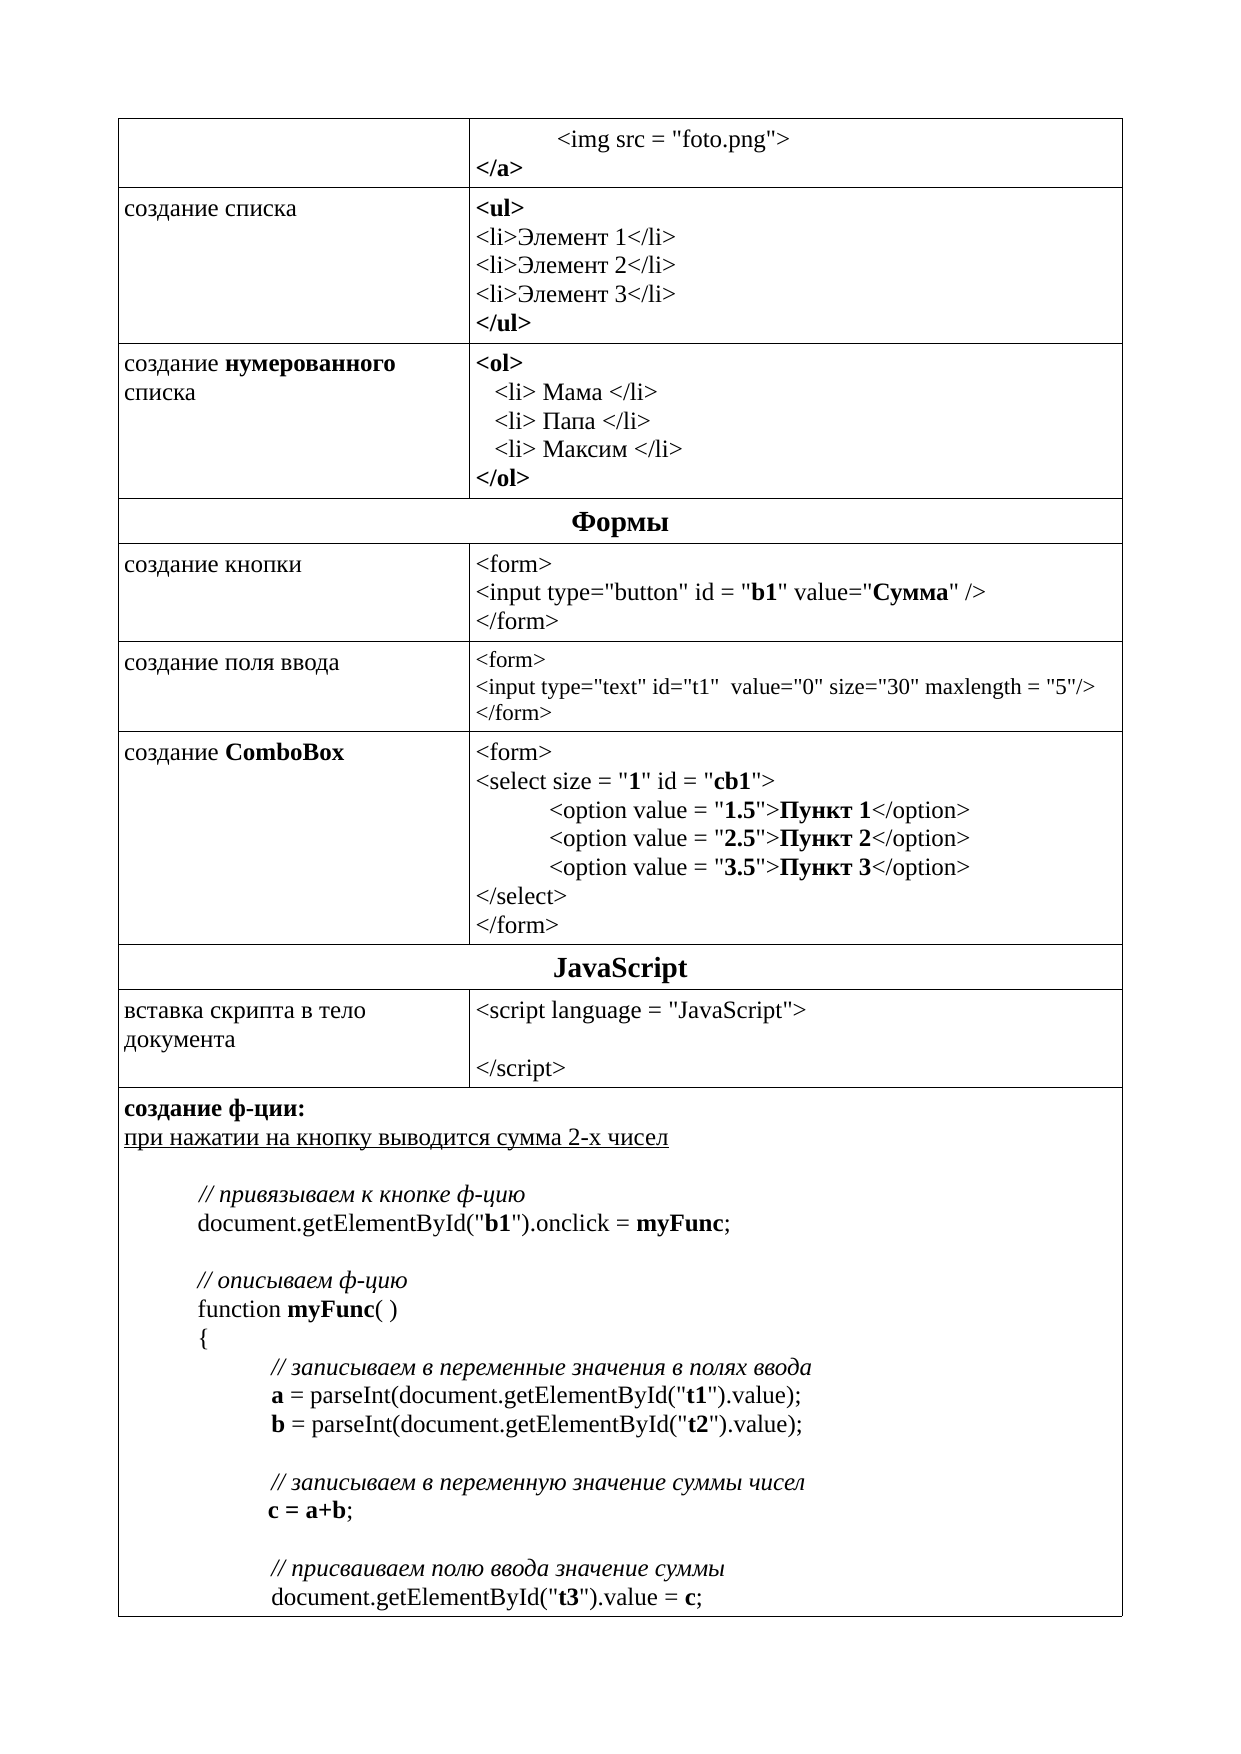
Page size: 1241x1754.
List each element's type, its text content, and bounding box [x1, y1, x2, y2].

table_cell <ol> <li> Мама </li> <li> Папа </li> <li> Максим </li> </ol> [470, 344, 1122, 498]
table_cell JavaScript [119, 945, 1122, 989]
table_cell [119, 119, 469, 187]
table_cell создание нумерованного списка [119, 344, 469, 498]
table_cell создание ф-ции: при нажатии на кнопку выводится сумма 2-х чисел // привязываем к кнопке ф-цию document.getElementById("b1").onclick = myFunc; // описываем ф-цию function myFunc( ) { // записываем в переменные значения в полях ввода a = parseInt(document.getElementById("t1").value); b = parseInt(document.getElementById("t2").value); // записываем в переменную значение суммы чисел c = a+b; // присваиваем полю ввода значение суммы document.getElementById("t3").value = c; [119, 1088, 1122, 1616]
table_cell создание кнопки [119, 544, 469, 641]
table_cell <form> <input type="button" id = "b1" value="Сумма" /> </form> [470, 544, 1122, 641]
table_cell создание ComboBox [119, 732, 469, 944]
table_cell <form> <input type="text" id="t1" value="0" size="30" maxlength = "5"/> </form> [470, 642, 1122, 731]
table_cell создание поля ввода [119, 642, 469, 731]
table_cell <img src = "foto.png"> </a> [470, 119, 1122, 187]
table_cell Формы [119, 499, 1122, 543]
table_cell <ul> <li>Элемент 1</li> <li>Элемент 2</li> <li>Элемент 3</li> </ul> [470, 188, 1122, 342]
table_cell <script language = "JavaScript"> </script> [470, 990, 1122, 1087]
table_cell создание списка [119, 188, 469, 342]
table_cell <form> <select size = "1" id = "cb1"> <option value = "1.5">Пункт 1</option> <option value = "2.5">Пункт 2</option> <option value = "3.5">Пункт 3</option> </select> </form> [470, 732, 1122, 944]
table_cell вставка скрипта в тело документа [119, 990, 469, 1087]
